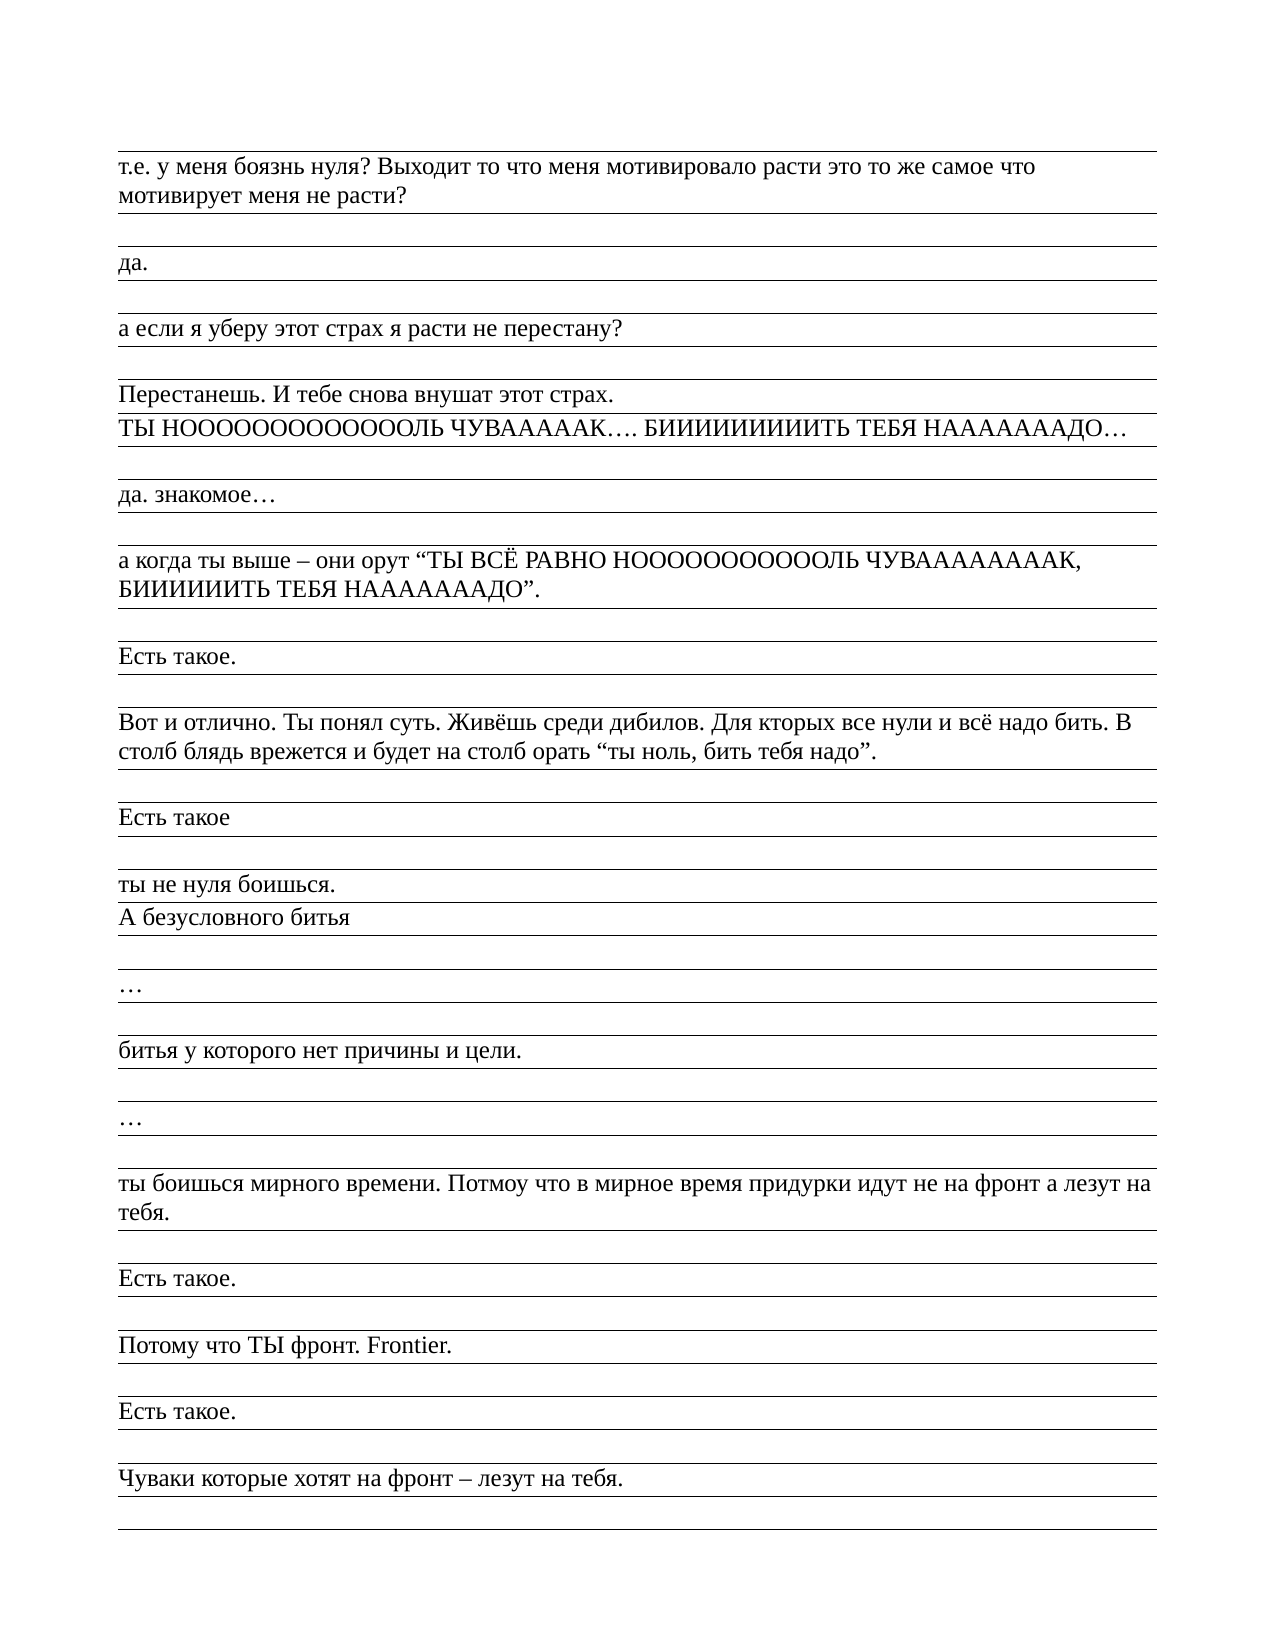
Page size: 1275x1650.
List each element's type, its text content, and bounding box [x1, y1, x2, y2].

text Есть такое [118, 803, 1157, 836]
text Есть такое. [118, 642, 1157, 674]
text да. знакомое… [118, 480, 1157, 512]
text А безусловного битья [118, 903, 1157, 935]
text Есть такое. [118, 1397, 1157, 1429]
text ты не нуля боишься. [118, 870, 1157, 902]
text ТЫ НОООООООООООООЛЬ ЧУВАААААК…. БИИИИИИИИИТЬ ТЕБЯ НАААААААДО… [118, 414, 1157, 446]
text Перестанешь. И тебе снова внушат этот страх. [118, 380, 1157, 413]
text Потому что ТЫ фронт. Frontier. [118, 1331, 1157, 1363]
text а когда ты выше – они орут “ТЫ ВСЁ РАВНО НОООООООООООЛЬ ЧУВААААААААК, БИИИИИИТЬ ТЕБЯ НАААААААДО”. [118, 546, 1157, 608]
text Есть такое. [118, 1264, 1157, 1296]
text ты боишься мирного времени. Потмоу что в мирное время придурки идут не на фронт а лезут на тебя. [118, 1169, 1157, 1230]
text да. [118, 247, 1157, 280]
text Вот и отлично. Ты понял суть. Живёшь среди дибилов. Для кторых все нули и всё надо бить. В столб блядь врежется и будет на столб орать “ты ноль, бить тебя надо”. [118, 708, 1157, 769]
text а если я уберу этот страх я расти не перестану? [118, 314, 1157, 346]
text т.е. у меня боязнь нуля? Выходит то что меня мотивировало расти это то же самое что мотивирует меня не расти? [118, 152, 1157, 213]
text битья у которого нет причины и цели. [118, 1036, 1157, 1068]
text Чуваки которые хотят на фронт – лезут на тебя. [118, 1464, 1157, 1496]
text … [118, 1102, 1157, 1135]
text … [118, 970, 1157, 1002]
